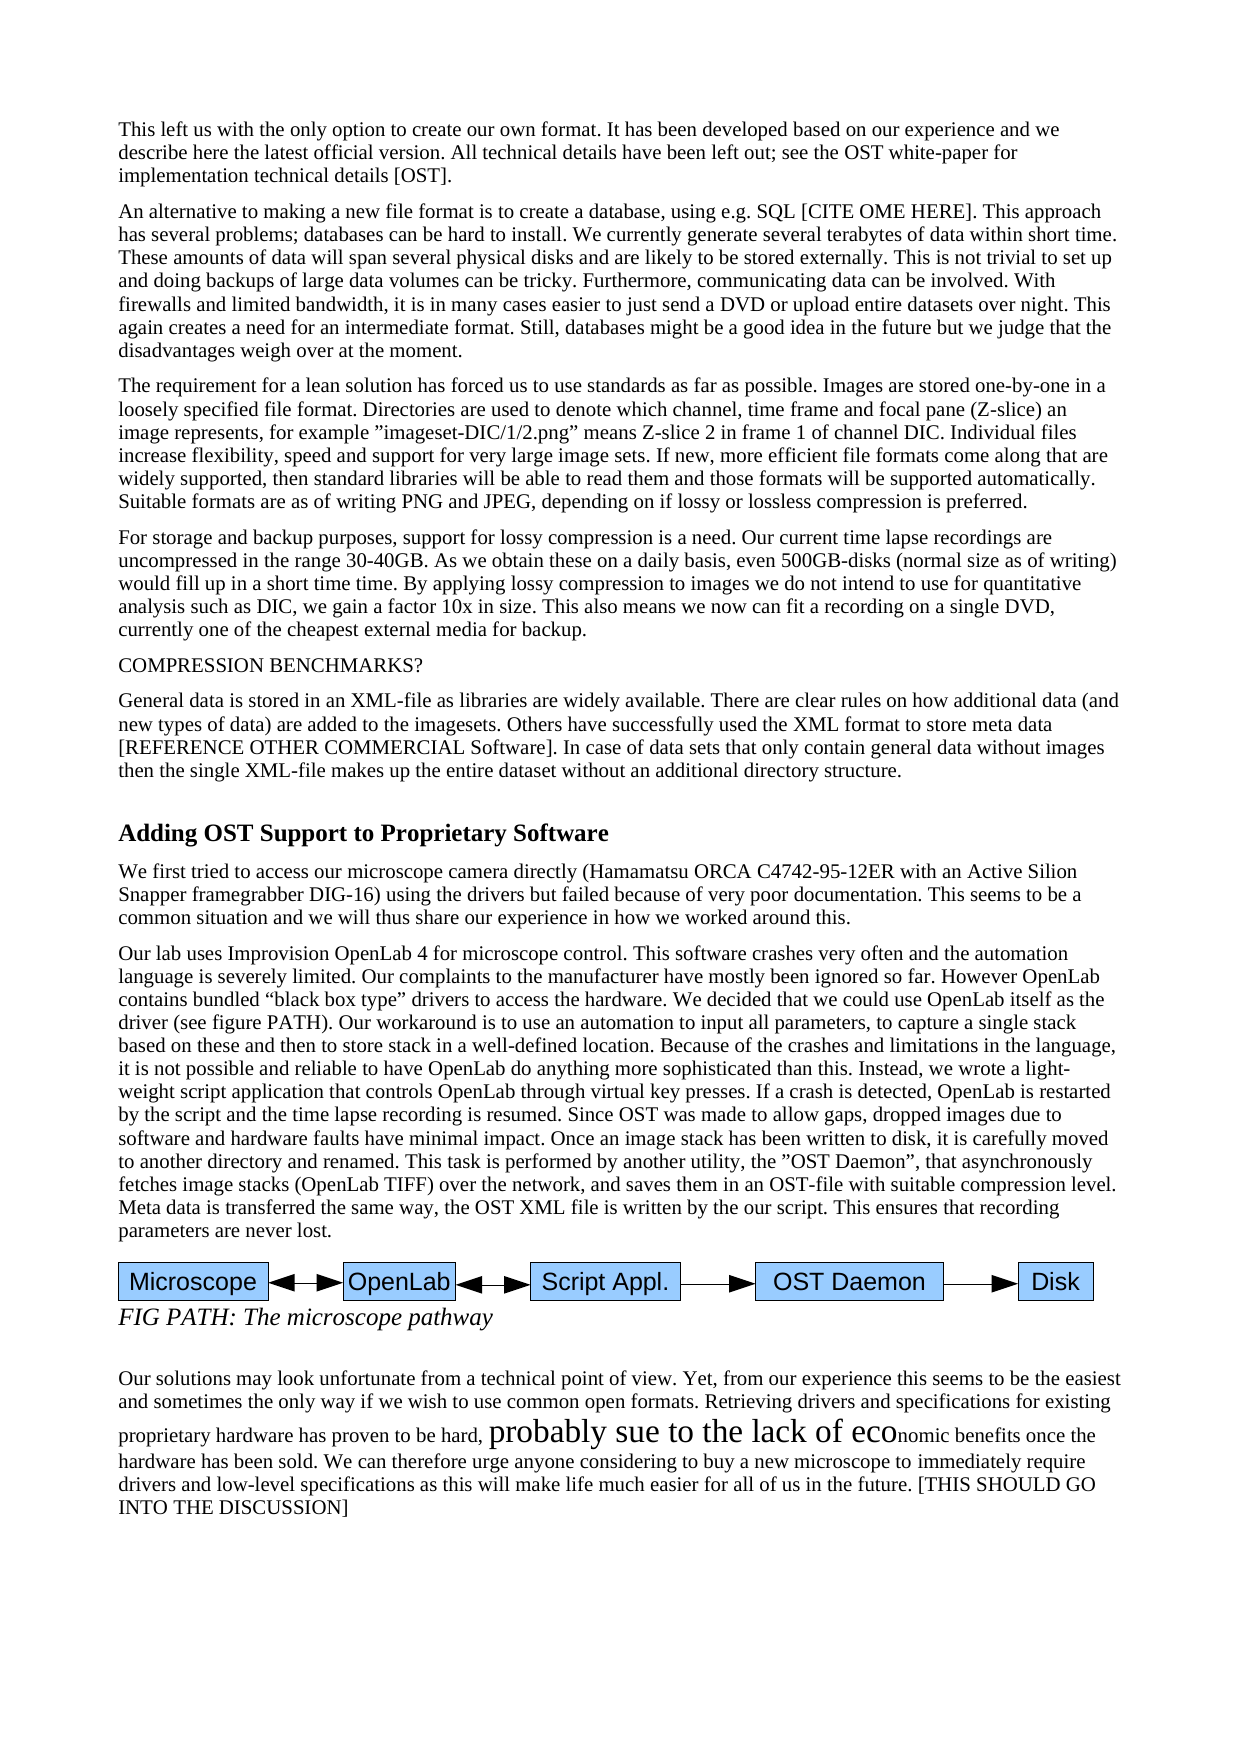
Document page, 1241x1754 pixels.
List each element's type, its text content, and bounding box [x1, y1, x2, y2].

text COMPRESSION BENCHMARKS? [118, 654, 1122, 677]
text The requirement for a lean solution has forced us to use standards as far as possible. Images are stored one-by-one in a loosely specified file format. Directories are used to denote which channel, time frame and focal pane (Z-slice) an image represents, for example ”imageset-DIC/1/2.png” means Z-slice 2 in frame 1 of channel DIC. Individual files increase flexibility, speed and support for very large image sets. If new, more efficient file formats come along that are widely supported, then standard libraries will be able to read them and those formats will be supported automatically. Suitable formats are as of writing PNG and JPEG, depending on if lossy or lossless compression is preferred. [118, 374, 1122, 513]
text Our solutions may look unfortunate from a technical point of view. Yet, from our experience this seems to be the easiest and sometimes the only way if we wish to use common open formats. Retrieving drivers and specifications for existing proprietary hardware has proven to be hard, probably sue to the lack of economic benefits once the hardware has been sold. We can therefore urge anyone considering to buy a new microscope to immediately require drivers and low-level specifications as this will make life much easier for all of us in the future. [THIS SHOULD GO INTO THE DISCUSSION] [118, 1366, 1122, 1519]
text For storage and backup purposes, support for lossy compression is a need. Our current time lapse recordings are uncompressed in the range 30-40GB. As we obtain these on a daily basis, even 500GB-disks (normal size as of writing) would fill up in a short time time. By applying lossy compression to images we do not intend to use for quantitative analysis such as DIC, we gain a factor 10x in size. This also means we now can fit a recording on a single DVD, currently one of the cheapest external media for backup. [118, 526, 1122, 641]
text We first tried to access our microscope camera directly (Hamamatsu ORCA C4742-95-12ER with an Active Silion Snapper framegrabber DIG-16) using the drivers but failed because of very poor documentation. This seems to be a common situation and we will thus share our experience in how we worked around this. [118, 859, 1122, 929]
text This left us with the only option to create our own format. It has been developed based on our experience and we describe here the latest official version. All technical details have been left out; see the OST white-paper for implementation technical details [OST]. [118, 118, 1122, 187]
subtitle Adding OST Support to Proprietary Software [118, 819, 1122, 847]
text Our lab uses Improvision OpenLab 4 for microscope control. This software crashes very often and the automation language is severely limited. Our complaints to the manufacturer have mostly been ignored so far. However OpenLab contains bundled “black box type” drivers to access the hardware. We decided that we could use OpenLab itself as the driver (see figure PATH). Our workaround is to use an automation to input all parameters, to capture a single stack based on these and then to store stack in a well-defined location. Because of the crashes and limitations in the language, it is not possible and reliable to have OpenLab do anything more sophisticated than this. Instead, we wrote a light-weight script application that controls OpenLab through virtual key presses. If a crash is detected, OpenLab is restarted by the script and the time lapse recording is resumed. Since OST was made to allow gaps, dropped images due to software and hardware faults have minimal impact. Once an image stack has been written to disk, it is carefully moved to another directory and renamed. This task is performed by another utility, the ”OST Daemon”, that asynchronously fetches image stacks (OpenLab TIFF) over the network, and saves them in an OST-file with suitable compression level. Meta data is transferred the same way, the OST XML file is written by the our script. This ensures that recording parameters are never lost. [118, 941, 1122, 1242]
text FIG PATH: The microscope pathway [118, 1284, 1093, 1331]
text An alternative to making a new file format is to create a database, using e.g. SQL [CITE OME HERE]. This approach has several problems; databases can be hard to install. We currently generate several terabytes of data within short time. These amounts of data will span several physical disks and are likely to be stored externally. This is not trivial to set up and doing backups of large data volumes can be tricky. Furthermore, communicating data can be involved. With firewalls and limited bandwidth, it is in many cases easier to just send a DVD or upload entire datasets over night. This again creates a need for an intermediate format. Still, databases might be a good idea in the future but we judge that the disadvantages weigh over at the moment. [118, 200, 1122, 362]
text General data is stored in an XML-file as libraries are widely available. There are clear rules on how additional data (and new types of data) are added to the imagesets. Others have successfully used the XML format to store meta data [REFERENCE OTHER COMMERCIAL Software]. In case of data sets that only contain general data without images then the single XML-file makes up the entire dataset without an additional directory structure. [118, 689, 1122, 782]
